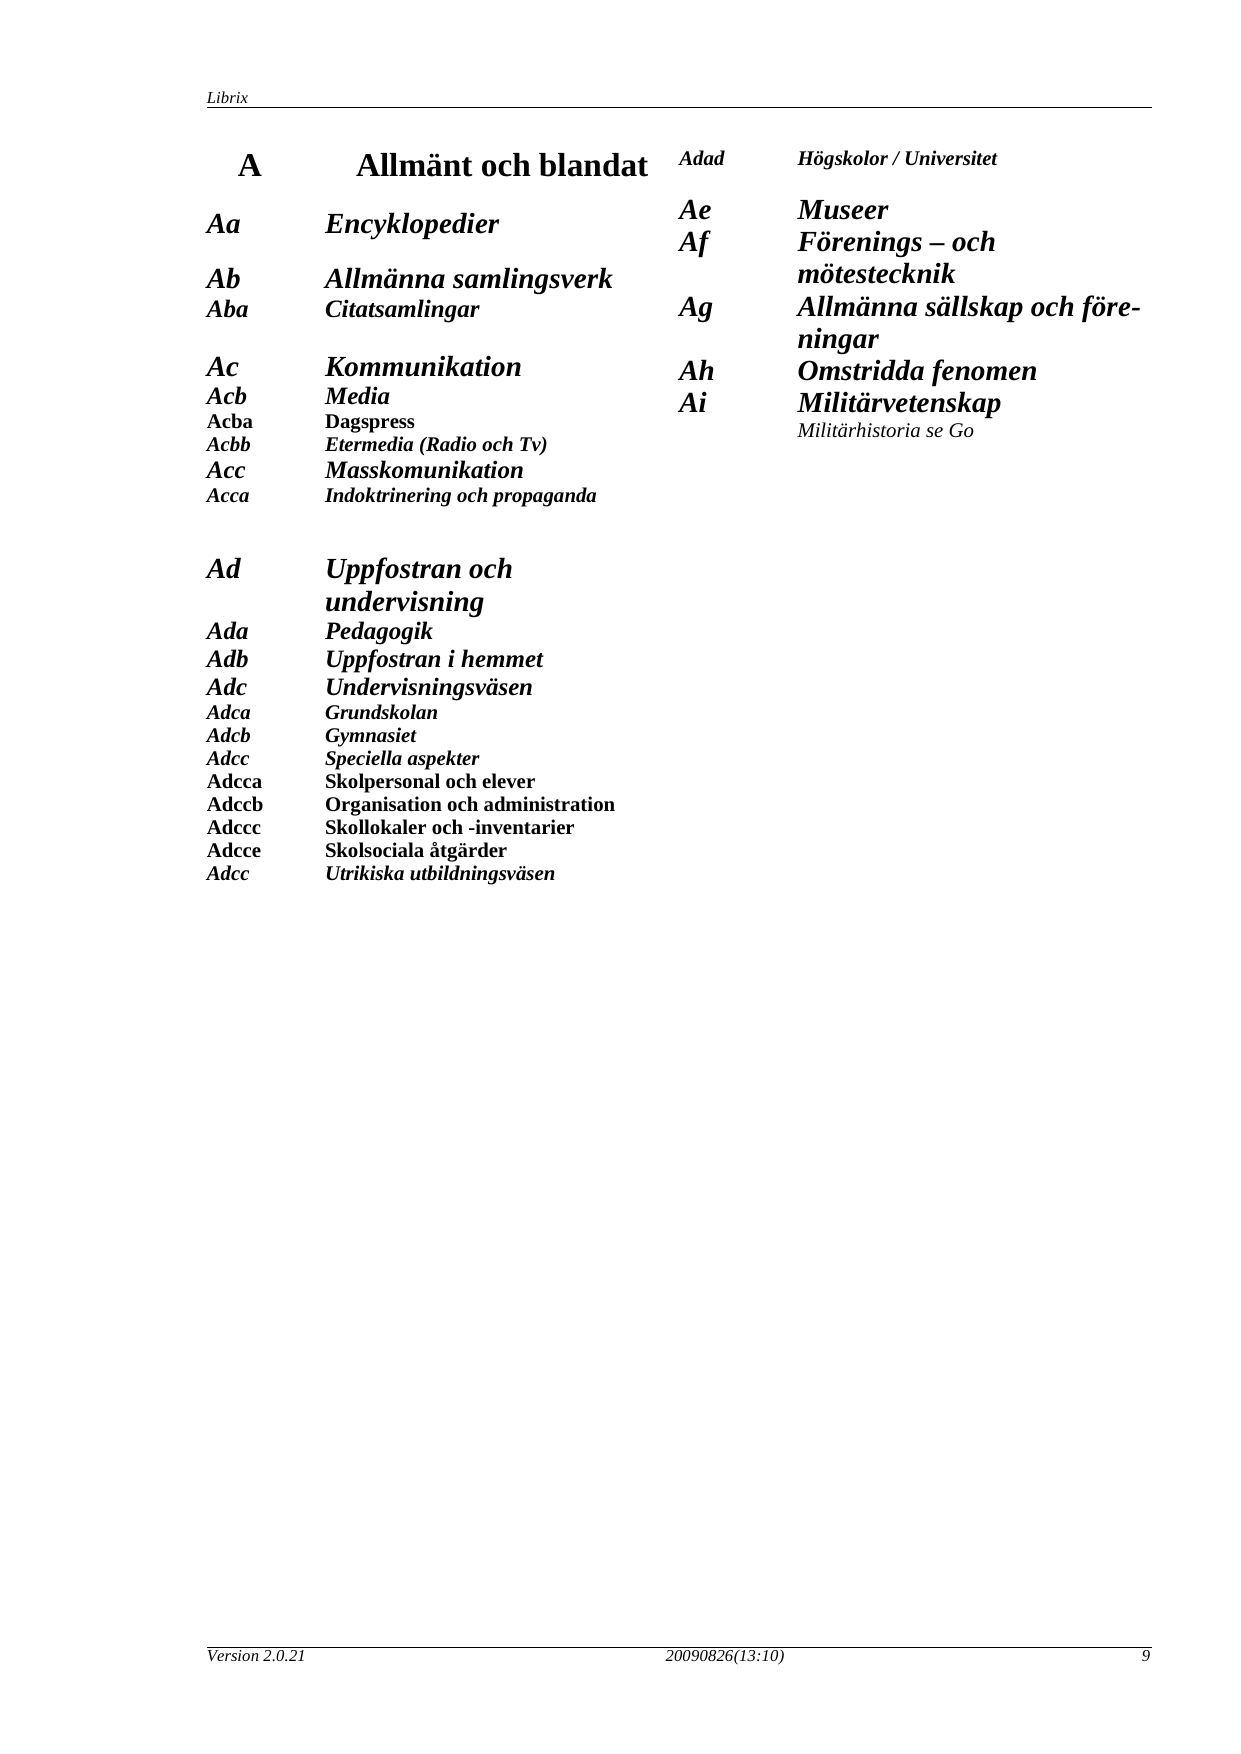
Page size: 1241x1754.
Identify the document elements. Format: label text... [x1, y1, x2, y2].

text Ac Kommunikation [207, 350, 679, 382]
text Adcc Utrikiska utbildningsväsen [207, 862, 679, 885]
text Ah Omstridda fenomen [679, 354, 1152, 387]
text Adccb Organisation och administration [207, 793, 679, 816]
text Adccc Skollokaler och -inventarier [207, 816, 679, 839]
text Ag Allmänna sällskap och före­ningar [679, 290, 1152, 354]
text Adb Uppfostran i hemmet [207, 645, 679, 673]
text Ad Uppfostran och undervisning [207, 553, 679, 617]
text Ab Allmänna samlingsverk [207, 262, 679, 295]
text Ae Museer [679, 193, 1152, 225]
text Adad Högskolor / Universitet [679, 147, 1152, 170]
text Acca Indoktrinering och propaganda [207, 484, 679, 507]
text Aa Encyklopedier [207, 207, 679, 239]
text Acbb Etermedia (Radio och Tv) [207, 433, 679, 456]
subtitle A Allmänt och blandat [207, 147, 679, 184]
text Adc Undervisningsväsen [207, 673, 679, 701]
text Ai Militärvetenskap [679, 387, 1152, 419]
text Adcc Speciella aspekter [207, 747, 679, 770]
text Ada Pedagogik [207, 617, 679, 645]
text Adcb Gymnasiet [207, 724, 679, 747]
text Af Förenings – och mötestecknik [679, 225, 1152, 290]
text Aba Citatsamlingar [207, 295, 679, 322]
text Adcca Skolpersonal och elever [207, 770, 679, 793]
text Acb Media [207, 382, 679, 410]
text Acba Dagspress [207, 410, 679, 433]
text Acc Masskomunikation [207, 456, 679, 484]
text Militärhistoria se Go [679, 419, 1152, 442]
text Adcce Skolsociala åtgärder [207, 839, 679, 862]
text Adca Grundskolan [207, 701, 679, 724]
